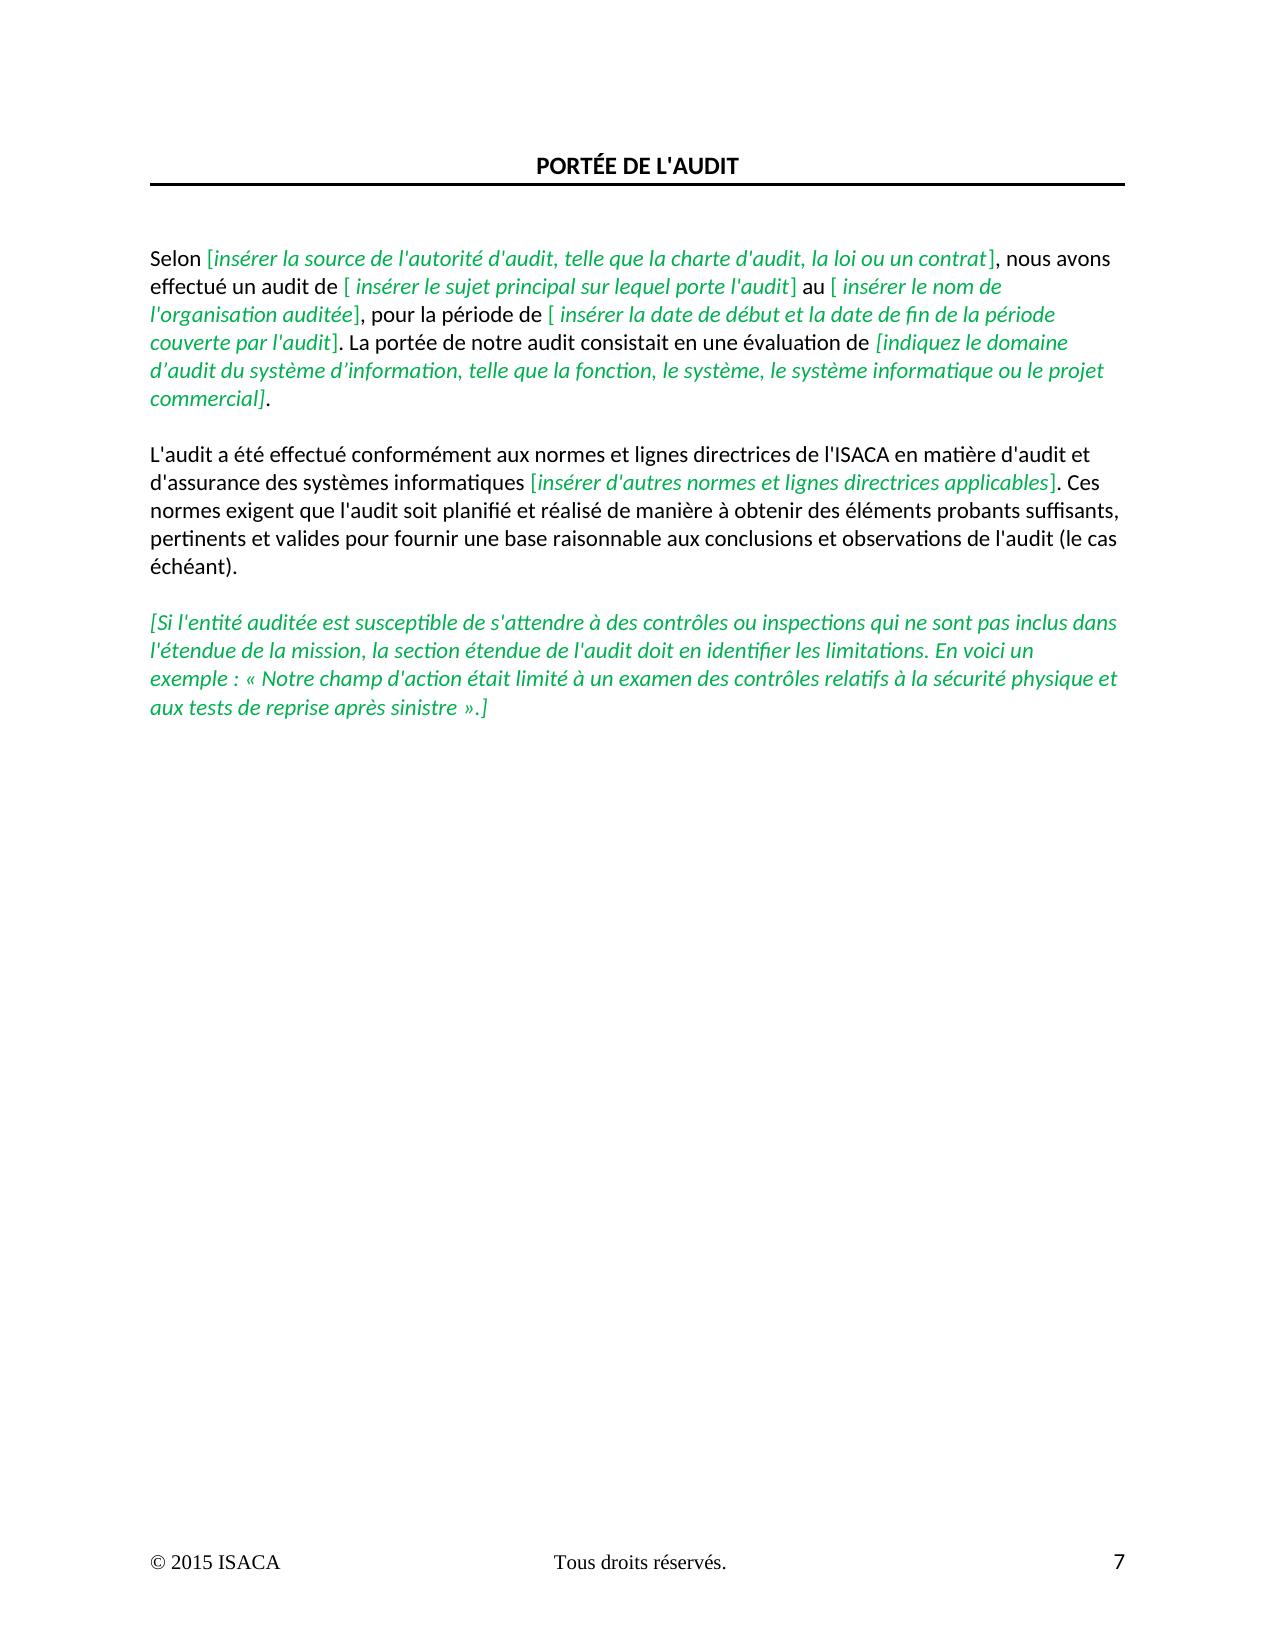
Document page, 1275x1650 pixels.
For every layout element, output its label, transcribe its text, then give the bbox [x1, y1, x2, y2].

text L'audit a été effectué conformément aux normes et lignes directrices de l'ISACA en matière d'audit et d'assurance des systèmes informatiques [insérer d'autres normes et lignes directrices applicables]. Ces normes exigent que l'audit soit planifié et réalisé de manière à obtenir des éléments probants suffisants, pertinents et valides pour fournir une base raisonnable aux conclusions et observations de l'audit (le cas échéant). [150, 440, 1125, 581]
text PORTÉE DE L'AUDIT [150, 150, 1125, 183]
text [Si l'entité auditée est susceptible de s'attendre à des contrôles ou inspections qui ne sont pas inclus dans l'étendue de la mission, la section étendue de l'audit doit en identifier les limitations. En voici un exemple : « Notre champ d'action était limité à un examen des contrôles relatifs à la sécurité physique et aux tests de reprise après sinistre ».] [150, 608, 1125, 721]
text Selon [insérer la source de l'autorité d'audit, telle que la charte d'audit, la loi ou un contrat], nous avons effectué un audit de [ insérer le sujet principal sur lequel porte l'audit] au [ insérer le nom de l'organisation auditée], pour la période de [ insérer la date de début et la date de fin de la période couverte par l'audit]. La portée de notre audit consistait en une évaluation de [indiquez le domaine d’audit du système d’information, telle que la fonction, le système, le système informatique ou le projet commercial]. [150, 244, 1125, 412]
